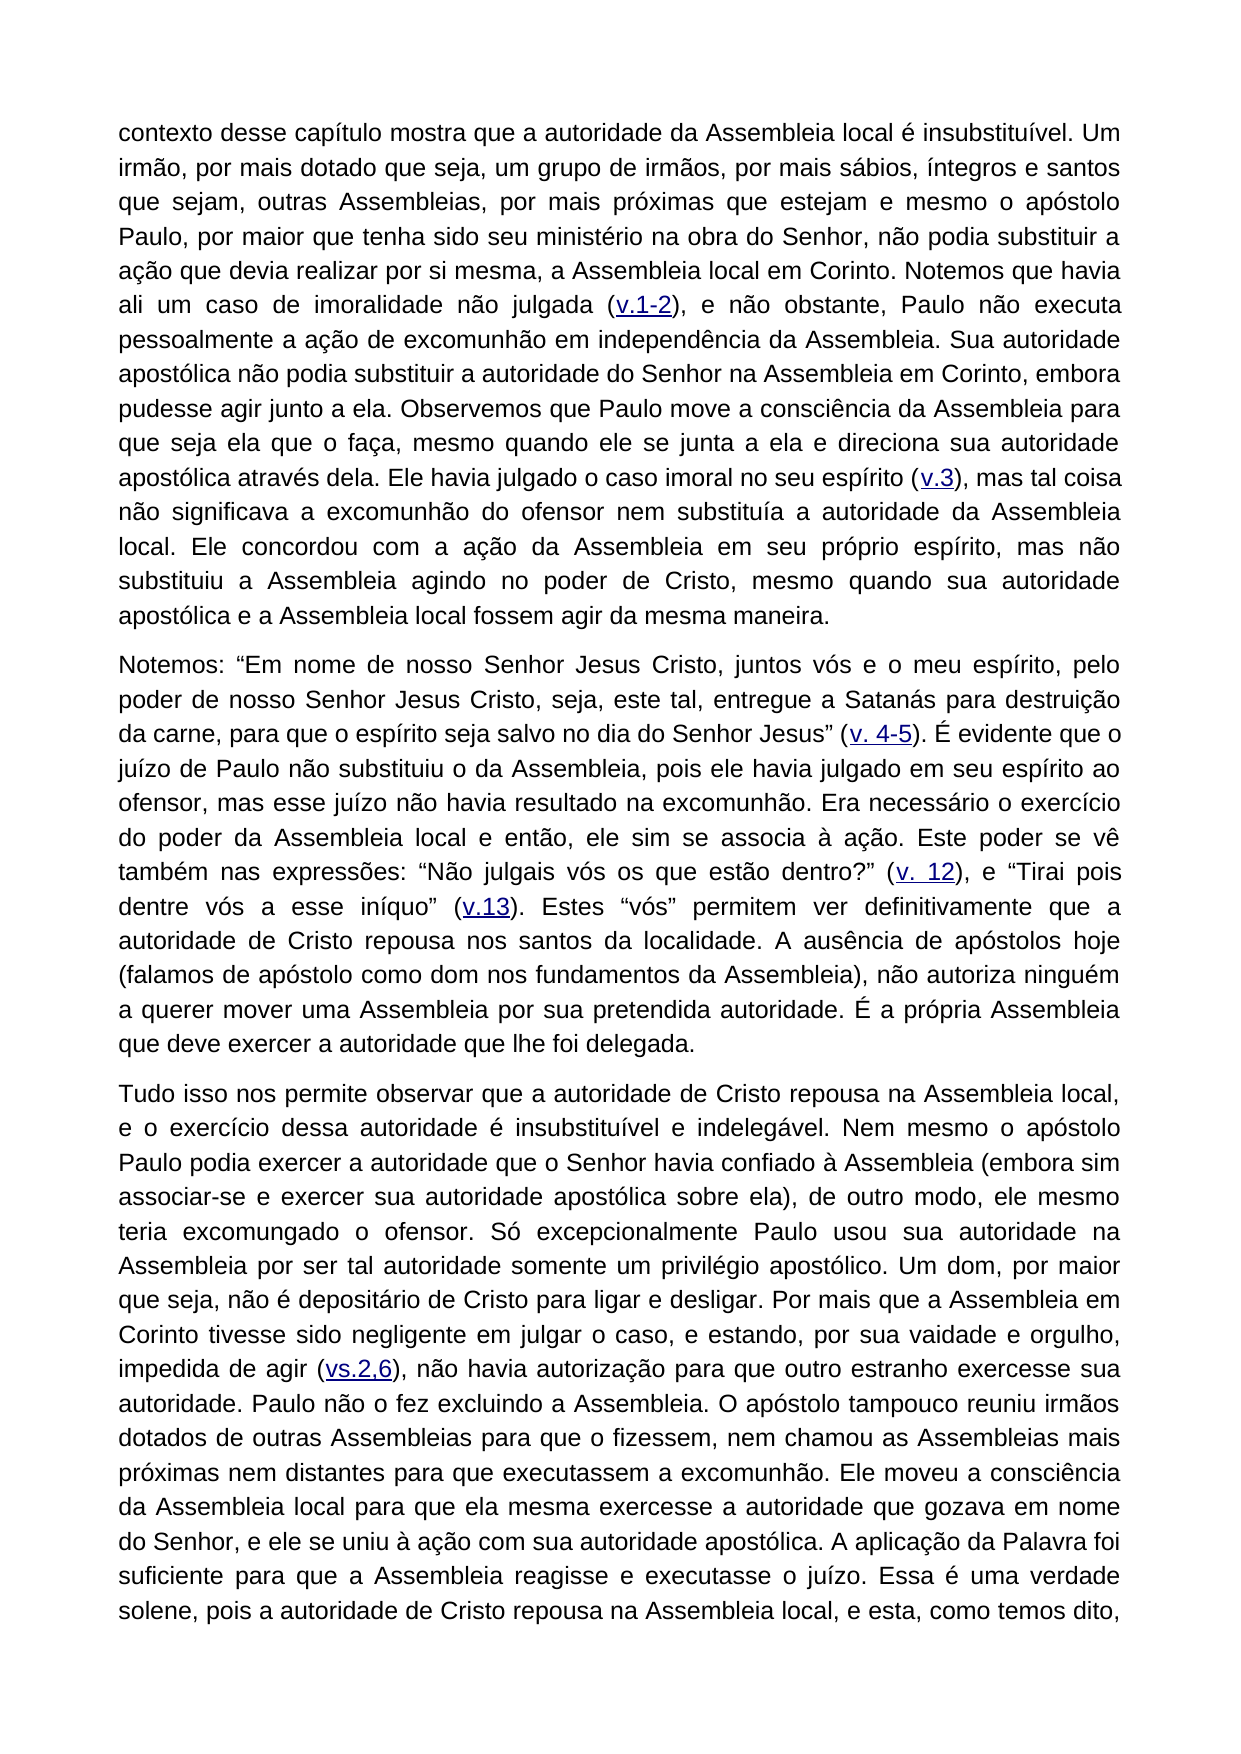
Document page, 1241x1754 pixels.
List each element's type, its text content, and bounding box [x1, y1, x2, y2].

text contexto desse capítulo mostra que a autoridade da Assembleia local é insubstituível. Um irmão, por mais dotado que seja, um grupo de irmãos, por mais sábios, íntegros e santos que sejam, outras Assembleias, por mais próximas que estejam e mesmo o apóstolo Paulo, por maior que tenha sido seu ministério na obra do Senhor, não podia substituir a ação que devia realizar por si mesma, a Assembleia local em Corinto. Notemos que havia ali um caso de imoralidade não julgada (v.1-2), e não obstante, Paulo não executa pessoalmente a ação de excomunhão em independência da Assembleia. Sua autoridade apostólica não podia substituir a autoridade do Senhor na Assembleia em Corinto, embora pudesse agir junto a ela. Observemos que Paulo move a consciência da Assembleia para que seja ela que o faça, mesmo quando ele se junta a ela e direciona sua autoridade apostólica através dela. Ele havia julgado o caso imoral no seu espírito (v.3), mas tal coisa não significava a excomunhão do ofensor nem substituía a autoridade da Assembleia local. Ele concordou com a ação da Assembleia em seu próprio espírito, mas não substituiu a Assembleia agindo no poder de Cristo, mesmo quando sua autoridade apostólica e a Assembleia local fossem agir da mesma maneira. [118, 118, 1122, 629]
text Notemos: “Em nome de nosso Senhor Jesus Cristo, juntos vós e o meu espírito, pelo poder de nosso Senhor Jesus Cristo, seja, este tal, entregue a Satanás para destruição da carne, para que o espírito seja salvo no dia do Senhor Jesus” (v. 4-5). É evidente que o juízo de Paulo não substituiu o da Assembleia, pois ele havia julgado em seu espírito ao ofensor, mas esse juízo não havia resultado na excomunhão. Era necessário o exercício do poder da Assembleia local e então, ele sim se associa à ação. Este poder se vê também nas expressões: “Não julgais vós os que estão dentro?” (v. 12), e “Tirai pois dentre vós a esse iníquo” (v.13). Estes “vós” permitem ver definitivamente que a autoridade de Cristo repousa nos santos da localidade. A ausência de apóstolos hoje (falamos de apóstolo como dom nos fundamentos da Assembleia), não autoriza ninguém a querer mover uma Assembleia por sua pretendida autoridade. É a própria Assembleia que deve exercer a autoridade que lhe foi delegada. [118, 650, 1122, 1058]
text Tudo isso nos permite observar que a autoridade de Cristo repousa na Assembleia local, e o exercício dessa autoridade é insubstituível e indelegável. Nem mesmo o apóstolo Paulo podia exercer a autoridade que o Senhor havia confiado à Assembleia (embora sim associar-se e exercer sua autoridade apostólica sobre ela), de outro modo, ele mesmo teria excomungado o ofensor. Só excepcionalmente Paulo usou sua autoridade na Assembleia por ser tal autoridade somente um privilégio apostólico. Um dom, por maior que seja, não é depositário de Cristo para ligar e desligar. Por mais que a Assembleia em Corinto tivesse sido negligente em julgar o caso, e estando, por sua vaidade e orgulho, impedida de agir (vs.2,6), não havia autorização para que outro estranho exercesse sua autoridade. Paulo não o fez excluindo a Assembleia. O apóstolo tampouco reuniu irmãos dotados de outras Assembleias para que o fizessem, nem chamou as Assembleias mais próximas nem distantes para que executassem a excomunhão. Ele moveu a consciência da Assembleia local para que ela mesma exercesse a autoridade que gozava em nome do Senhor, e ele se uniu à ação com sua autoridade apostólica. A aplicação da Palavra foi suficiente para que a Assembleia reagisse e executasse o juízo. Essa é uma verdade solene, pois a autoridade de Cristo repousa na Assembleia local, e esta, como temos dito, [118, 1079, 1122, 1624]
